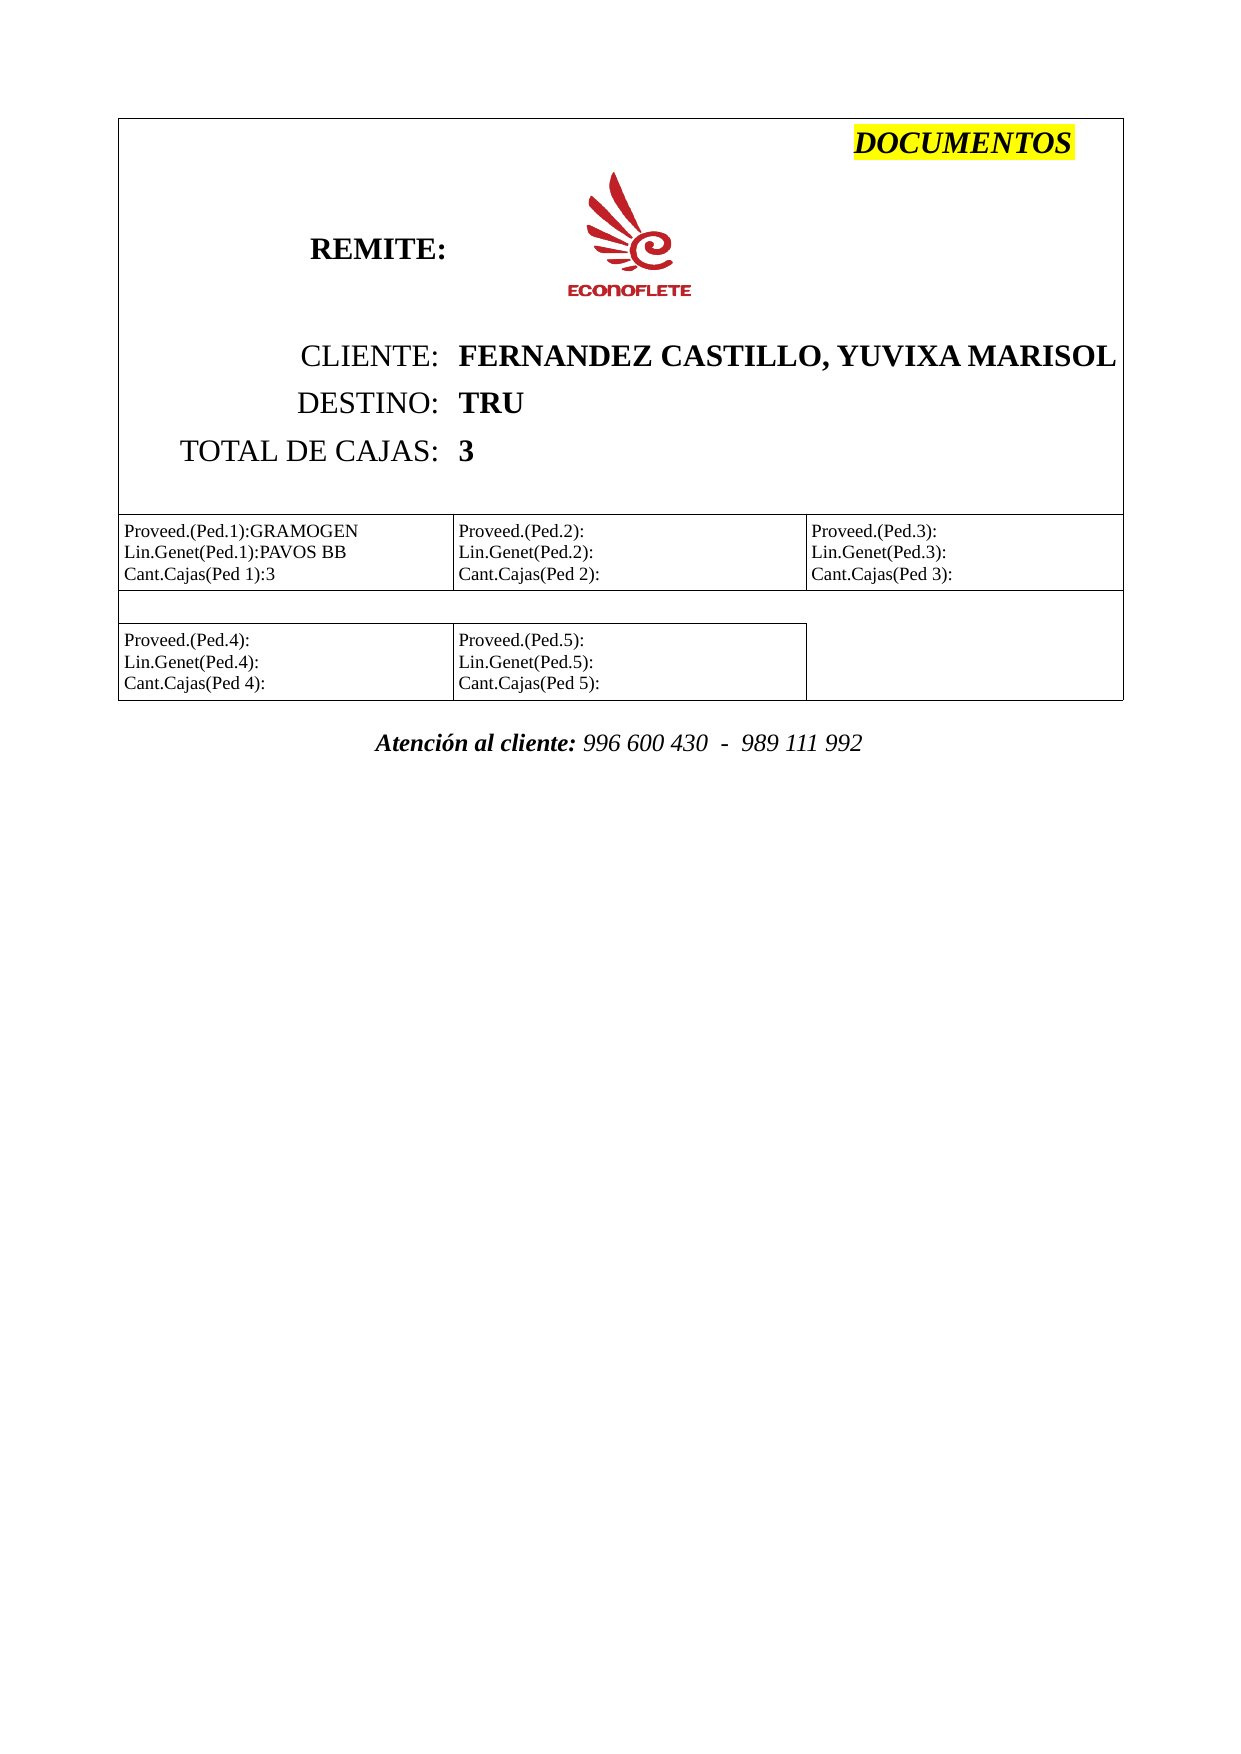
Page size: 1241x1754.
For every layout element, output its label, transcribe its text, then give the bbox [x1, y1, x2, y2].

table_cell FERNANDEZ CASTILLO, YUVIXA MARISOL [453, 332, 1123, 379]
table_cell [453, 166, 806, 332]
table_header [453, 119, 806, 166]
table_cell [806, 474, 1123, 514]
table_cell 3 [453, 426, 1123, 474]
table_cell [806, 379, 1123, 426]
table_cell TRU [453, 379, 806, 426]
table_cell Proveed.(Ped.4): Lin.Genet(Ped.4): Cant.Cajas(Ped 4): [119, 624, 453, 699]
text Atención al cliente: 996 600 430 - 989 111 992 [118, 728, 1122, 757]
table_cell [806, 591, 1123, 623]
table_cell Proveed.(Ped.5): Lin.Genet(Ped.5): Cant.Cajas(Ped 5): [454, 624, 806, 699]
table_cell [453, 591, 806, 623]
table_cell TOTAL DE CAJAS: [119, 426, 453, 474]
table_cell Proveed.(Ped.2): Lin.Genet(Ped.2): Cant.Cajas(Ped 2): [454, 515, 806, 590]
table_cell [806, 166, 1123, 332]
table_header [119, 119, 453, 166]
table_cell [119, 474, 453, 514]
table_cell CLIENTE: [119, 332, 453, 379]
table_cell Proveed.(Ped.3): Lin.Genet(Ped.3): Cant.Cajas(Ped 3): [807, 515, 1123, 590]
table_cell REMITE: [119, 166, 453, 332]
table_cell [453, 474, 806, 514]
picture [552, 171, 707, 297]
table_header DOCUMENTOS [806, 119, 1123, 166]
table_cell Proveed.(Ped.1):GRAMOGEN Lin.Genet(Ped.1):PAVOS BB Cant.Cajas(Ped 1):3 [119, 515, 453, 590]
table_cell [119, 591, 453, 623]
table_cell [807, 623, 1123, 699]
table_cell DESTINO: [119, 379, 453, 426]
